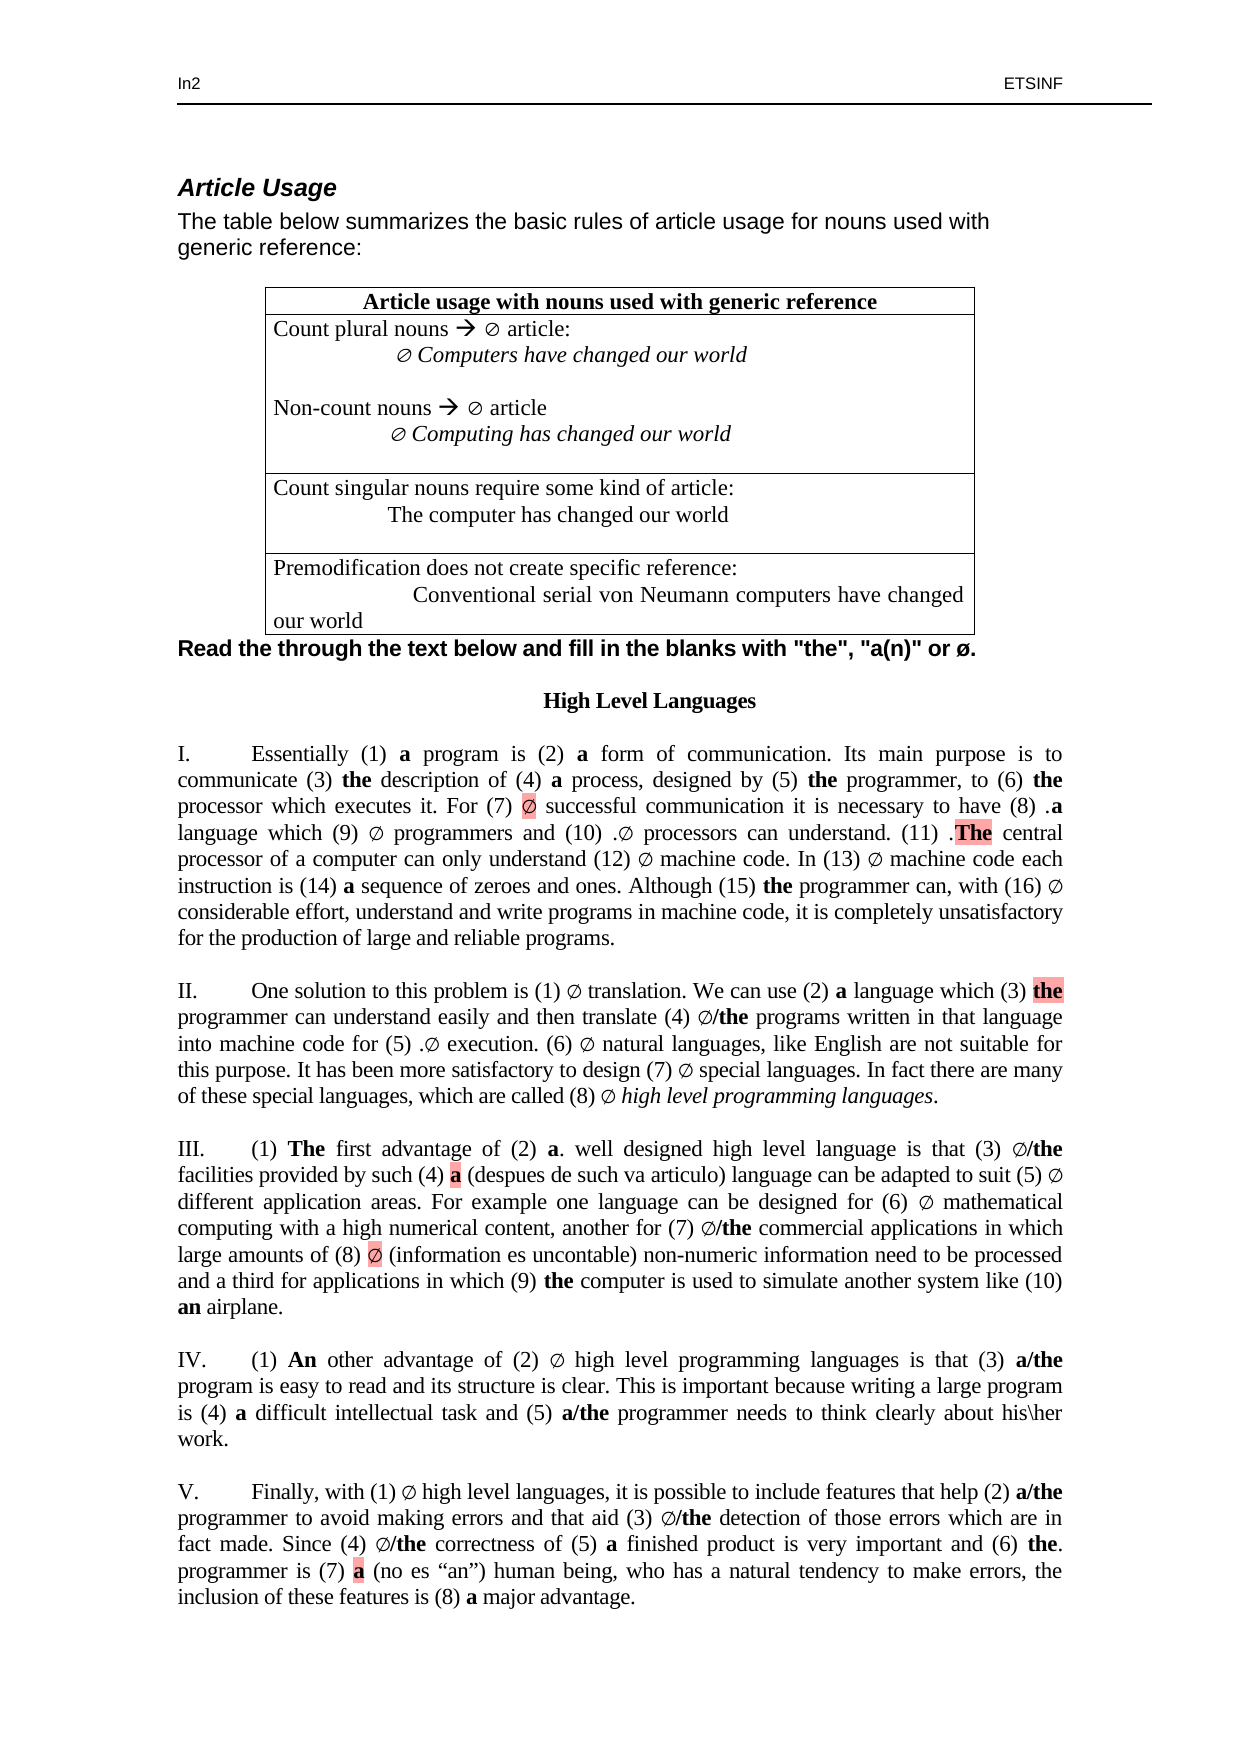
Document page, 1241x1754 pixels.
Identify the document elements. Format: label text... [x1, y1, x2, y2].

subtitle Article Usage [177, 173, 1063, 201]
text Read the through the text below and fill in the blanks with "the", "a(n)" or ø. [177, 634, 1063, 661]
table_cell Count plural nouns   article:  Computers have changed our world [266, 315, 974, 394]
table_header Article usage with nouns used with generic reference [266, 288, 974, 314]
text IV. (1) An other advantage of (2) ∅ high level programming languages is that (3) a/the program is easy to read and its structure is clear. This is important because writing a large program is (4) a difficult intellectual task and (5) a/the programmer needs to think clearly about his\her work. [177, 1346, 1063, 1451]
table_cell Count singular nouns require some kind of article: The computer has changed our world [266, 474, 974, 553]
text High Level Languages [177, 687, 1063, 713]
text V. Finally, with (1) ∅ high level languages, it is possible to include features that help (2) a/the programmer to avoid making errors and that aid (3) ∅/the detection of those errors which are in fact made. Since (4) ∅/the correctness of (5) a finished product is very important and (6) the. programmer is (7) a (no es “an”) human being, who has a natural tendency to make errors, the inclusion of these features is (8) a major advantage. [177, 1478, 1063, 1609]
text I. Essentially (1) a program is (2) a form of communi­cation. Its main purpose is to communicate (3) the description of (4) a process, designed by (5) the programmer, to (6) the processor which executes it. For (7) ∅ successful communication it is necessary to have (8) .a language which (9) ∅ programmers and (10) .∅ processors can understand. (11) .The central processor of a computer can only understand (12) ∅ machine code. In (13) ∅ machine code each instruction is (14) a sequence of zeroes and ones. Although (15) the programmer can, with (16) ∅ considerable effort, understand and write programs in machine code, it is completely unsatisfactory for the production of large and reliable programs. [177, 740, 1063, 951]
text The table below summarizes the basic rules of article usage for nouns used with generic reference: [177, 208, 1063, 260]
table_cell Non-count nouns   article  Computing has changed our world [266, 394, 974, 473]
table_cell Premodification does not create specific reference: Conventional serial von Neumann computers have changed our world [266, 554, 974, 633]
text II. One solution to this problem is (1) ∅ translation. We can use (2) a language which (3) the programmer can understand easily and then translate (4) ∅/the programs written in that language into machine code for (5) .∅ execution. (6) ∅ natural languages, like English are not suitable for this purpose. It has been more satisfactory to design (7) ∅ special languages. In fact there are many of these special languages, which are called (8) ∅ high level programming languages. [177, 977, 1063, 1109]
text III. (1) The first advantage of (2) a. well designed high level language is that (3) ∅/the facilities provided by such (4) a (despues de such va articulo) language can be adapted to suit (5) ∅ different application areas. For example one language can be designed for (6) ∅ mathematical computing with a high numerical content, another for (7) ∅/the commercial applications in which large amounts of (8) ∅ (information es uncontable) non-numeric information need to be processed and a third for applications in which (9) the computer is used to simulate another system like (10) an airplane. [177, 1135, 1063, 1320]
